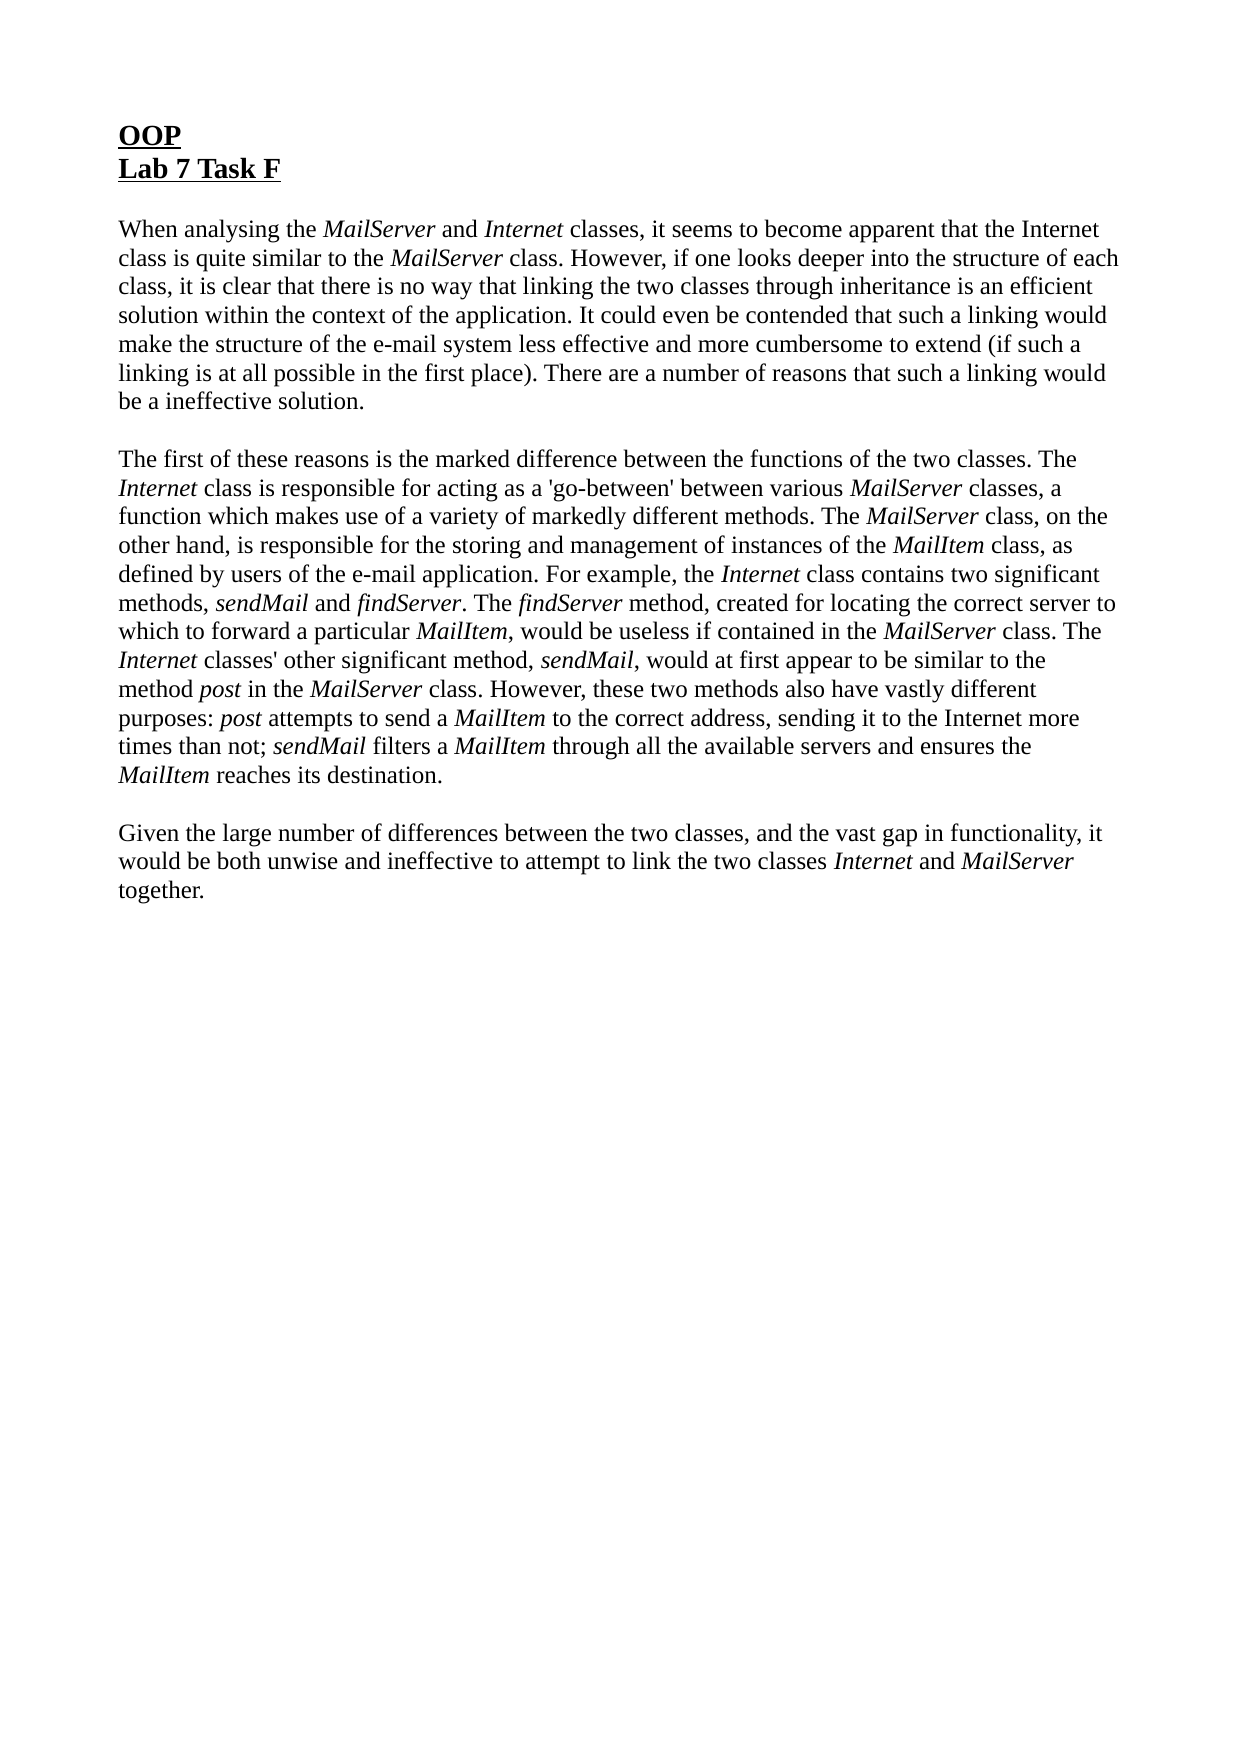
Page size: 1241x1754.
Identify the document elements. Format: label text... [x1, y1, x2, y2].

text When analysing the MailServer and Internet classes, it seems to become apparent that the Internet class is quite similar to the MailServer class. However, if one looks deeper into the structure of each class, it is clear that there is no way that linking the two classes through inheritance is an efficient solution within the context of the application. It could even be contended that such a linking would make the structure of the e-mail system less effective and more cumbersome to extend (if such a linking is at all possible in the first place). There are a number of reasons that such a linking would be a ineffective solution. [118, 214, 1122, 415]
text OOP [118, 118, 1122, 152]
text Given the large number of differences between the two classes, and the vast gap in functionality, it would be both unwise and ineffective to attempt to link the two classes Internet and MailServer together. [118, 818, 1122, 904]
text The first of these reasons is the marked difference between the functions of the two classes. The Internet class is responsible for acting as a 'go-between' between various MailServer classes, a function which makes use of a variety of markedly different methods. The MailServer class, on the other hand, is responsible for the storing and management of instances of the MailItem class, as defined by users of the e-mail application. For example, the Internet class contains two significant methods, sendMail and findServer. The findServer method, created for locating the correct server to which to forward a particular MailItem, would be useless if contained in the MailServer class. The Internet classes' other significant method, sendMail, would at first appear to be similar to the method post in the MailServer class. However, these two methods also have vastly different purposes: post attempts to send a MailItem to the correct address, sending it to the Internet more times than not; sendMail filters a MailItem through all the available servers and ensures the MailItem reaches its destination. [118, 444, 1122, 789]
text Lab 7 Task F [118, 152, 1122, 185]
